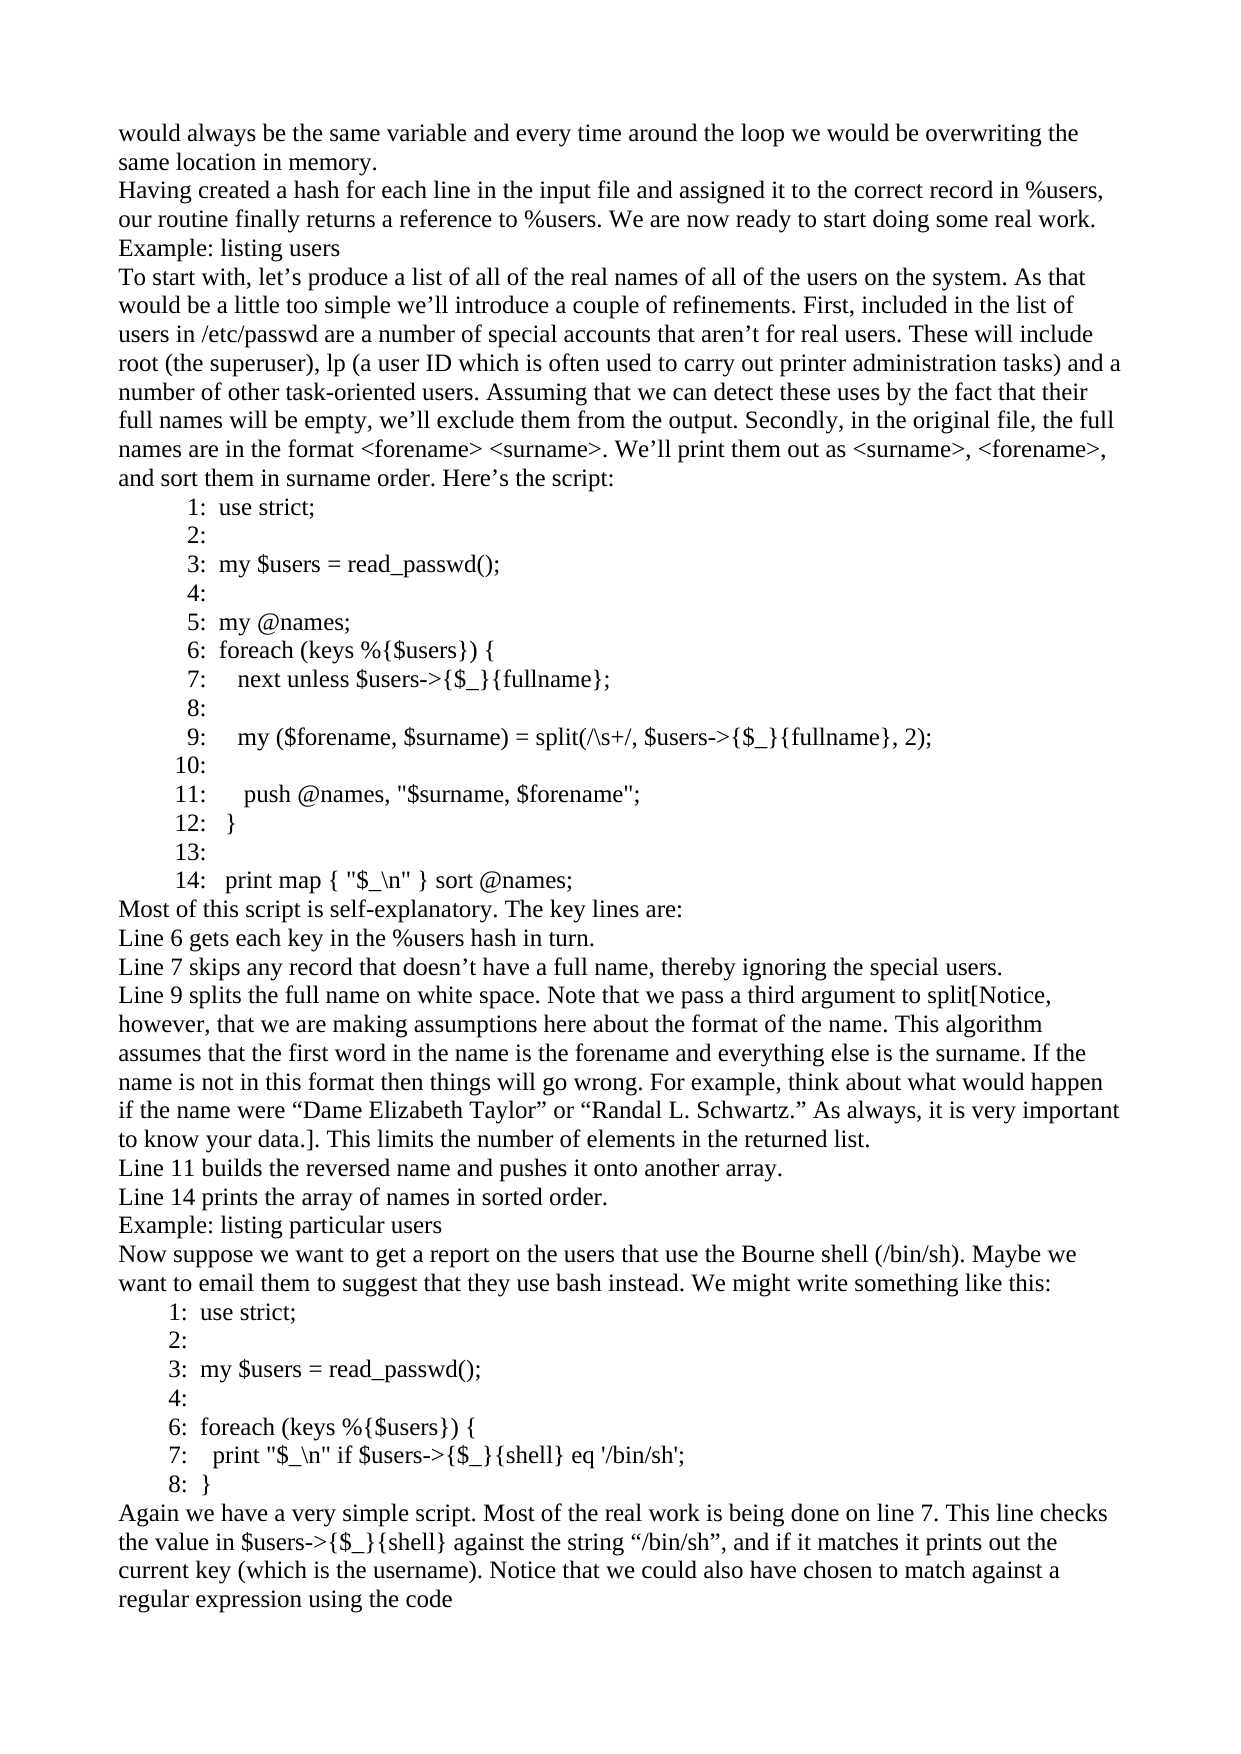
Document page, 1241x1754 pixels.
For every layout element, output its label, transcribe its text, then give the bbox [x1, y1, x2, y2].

text Line 14 prints the array of names in sorted order. [118, 1182, 1122, 1211]
text Line 7 skips any record that doesn’t have a full name, thereby ignoring the special users. [118, 952, 1122, 981]
text Now suppose we want to get a report on the users that use the Bourne shell (/bin/sh). Maybe we want to email them to suggest that they use bash instead. We might write something like this: [118, 1239, 1122, 1297]
text 11: push @names, "$surname, $forename"; [118, 779, 1122, 808]
text 13: [118, 837, 1122, 866]
text 5: my @names; [118, 607, 1122, 636]
text 4: [118, 578, 1122, 607]
text Having created a hash for each line in the input file and assigned it to the correct record in %users, our routine finally returns a reference to %users. We are now ready to start doing some real work. [118, 176, 1122, 233]
text 1: use strict; [118, 492, 1122, 521]
text To start with, let’s produce a list of all of the real names of all of the users on the system. As that would be a little too simple we’ll introduce a couple of refinements. First, included in the list of users in /etc/passwd are a number of special accounts that aren’t for real users. These will include root (the superuser), lp (a user ID which is often used to carry out printer administration tasks) and a number of other task-oriented users. Assuming that we can detect these uses by the fact that their full names will be empty, we’ll exclude them from the output. Secondly, in the original file, the full names are in the format <forename> <surname>. We’ll print them out as <surname>, <forename>, and sort them in surname order. Here’s the script: [118, 262, 1122, 492]
text 4: [118, 1383, 1122, 1412]
text 1: use strict; [118, 1297, 1122, 1326]
text 8: } [118, 1469, 1122, 1498]
text Line 6 gets each key in the %users hash in turn. [118, 923, 1122, 952]
text 10: [118, 751, 1122, 779]
text 12: } [118, 808, 1122, 837]
text 8: [118, 693, 1122, 722]
text would always be the same variable and every time around the loop we would be overwriting the same location in memory. [118, 118, 1122, 176]
text Most of this script is self-explanatory. The key lines are: [118, 894, 1122, 923]
text 9: my ($forename, $surname) = split(/\s+/, $users->{$_}{fullname}, 2); [118, 722, 1122, 751]
text 6: foreach (keys %{$users}) { [118, 1412, 1122, 1441]
text Line 11 builds the reversed name and pushes it onto another array. [118, 1153, 1122, 1182]
text 7: next unless $users->{$_}{fullname}; [118, 664, 1122, 693]
text 14: print map { "$_\n" } sort @names; [118, 866, 1122, 894]
text 3: my $users = read_passwd(); [118, 1354, 1122, 1383]
text 2: [118, 1326, 1122, 1354]
text Again we have a very simple script. Most of the real work is being done on line 7. This line checks the value in $users->{$_}{shell} against the string “/bin/sh”, and if it matches it prints out the current key (which is the username). Notice that we could also have chosen to match against a regular expression using the code [118, 1498, 1122, 1613]
text 2: [118, 521, 1122, 549]
text 7: print "$_\n" if $users->{$_}{shell} eq '/bin/sh'; [118, 1441, 1122, 1469]
text Example: listing users [118, 233, 1122, 262]
text Line 9 splits the full name on white space. Note that we pass a third argument to split[Notice, however, that we are making assumptions here about the format of the name. This algorithm assumes that the first word in the name is the forename and everything else is the surname. If the name is not in this format then things will go wrong. For example, think about what would happen if the name were “Dame Elizabeth Taylor” or “Randal L. Schwartz.” As always, it is very important to know your data.]. This limits the number of elements in the returned list. [118, 981, 1122, 1153]
text 3: my $users = read_passwd(); [118, 549, 1122, 578]
text Example: listing particular users [118, 1211, 1122, 1239]
text 6: foreach (keys %{$users}) { [118, 636, 1122, 664]
